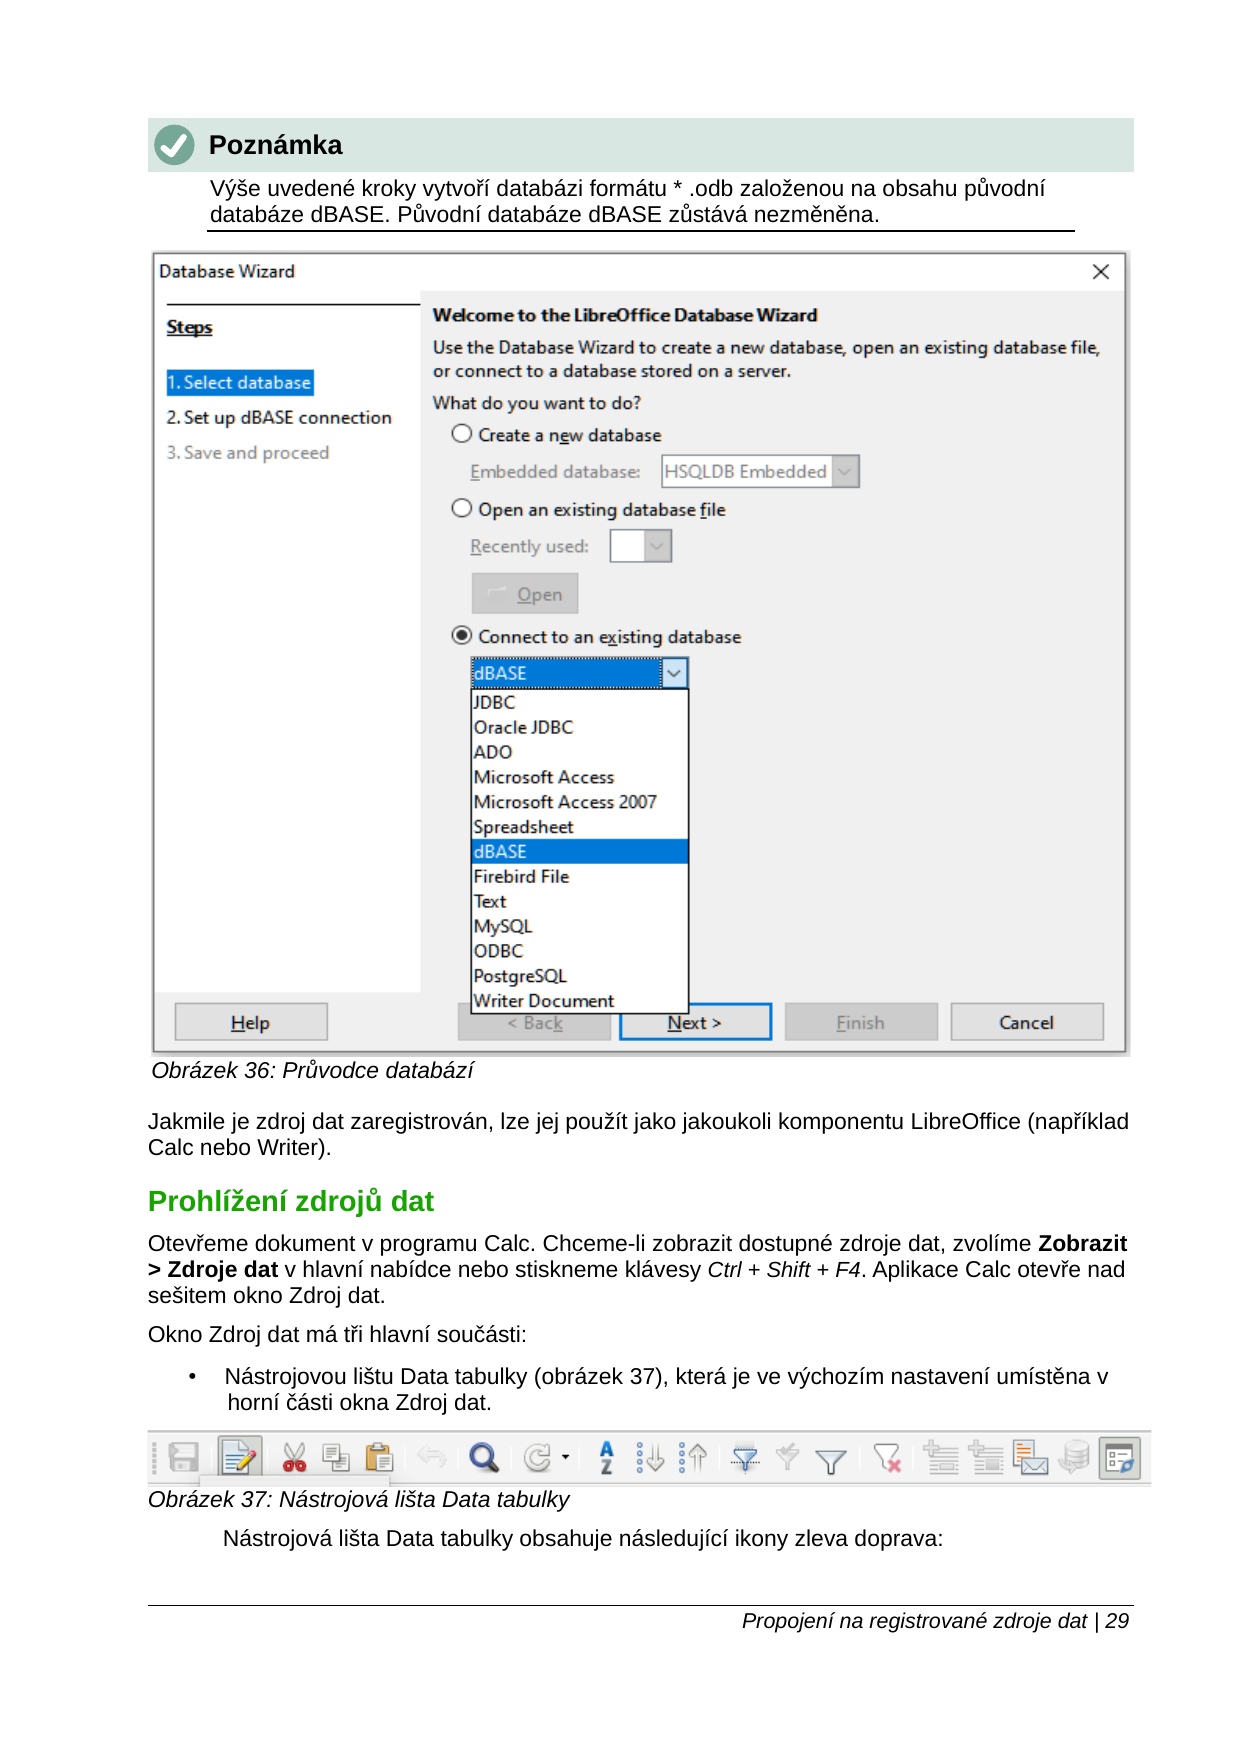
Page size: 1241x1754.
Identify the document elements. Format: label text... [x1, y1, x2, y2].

text Výše uvedené kroky vytvoří databázi formátu * .odb založenou na obsahu původní databáze dBASE. Původní databáze dBASE zůstává nezměněna. [207, 172, 1075, 230]
text Otevřeme dokument v programu Calc. Chceme-li zobrazit dostupné zdroje dat, zvolíme Zobrazit > Zdroje dat v hlavní nabídce nebo stiskneme klávesy Ctrl + Shift + F4. Aplikace Calc otevře nad sešitem okno Zdroj dat. [148, 1230, 1134, 1309]
text Nástrojová lišta Data tabulky obsahuje následující ikony zleva doprava: [223, 1525, 1134, 1551]
subtitle Prohlížení zdrojů dat [148, 1184, 1134, 1218]
subtitle Poznámka [148, 118, 1134, 172]
picture [151, 250, 1131, 1057]
picture [147, 1430, 1152, 1487]
text Okno Zdroj dat má tři hlavní součásti: [148, 1321, 1134, 1348]
text Obrázek 36: Průvodce databází [151, 1057, 1131, 1083]
text Jakmile je zdroj dat zaregistrován, lze jej použít jako jakoukoli komponentu LibreOffice (například Calc nebo Writer). [148, 1108, 1134, 1161]
list Nástrojovou lištu Data tabulky (obrázek 37), která je ve výchozím nastavení umístěna v horní části okna Zdroj dat. [185, 1360, 1134, 1419]
text Obrázek 37: Nástrojová lišta Data tabulky [148, 1487, 1152, 1513]
